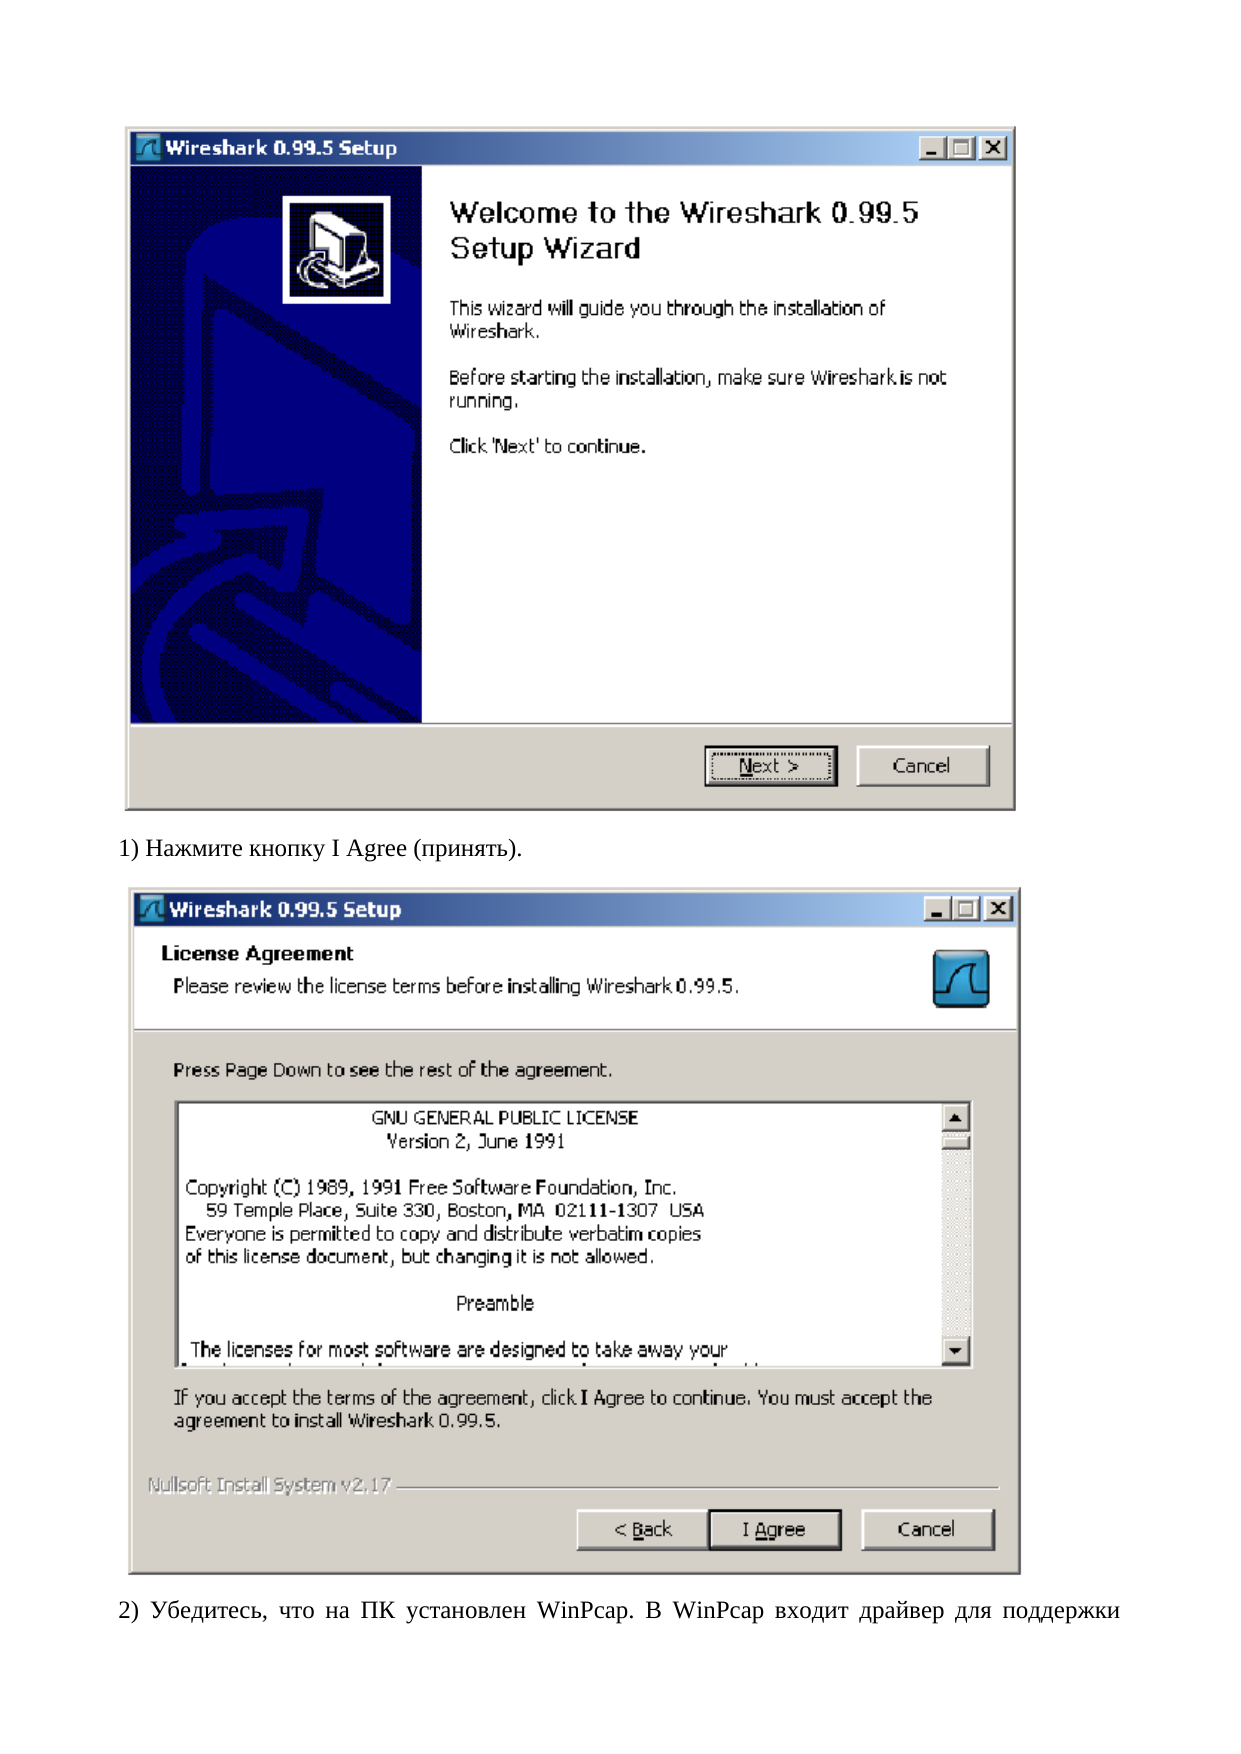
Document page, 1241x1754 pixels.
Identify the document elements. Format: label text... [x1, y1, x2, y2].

picture [118, 874, 1033, 1584]
text 1) Нажмите кнопку I Agree (принять). [118, 833, 1122, 862]
picture [118, 118, 1033, 821]
text 2) Убедитесь, что на ПК установлен WinPcap. В WinPcap входит драйвер для поддержки [118, 1596, 1122, 1624]
